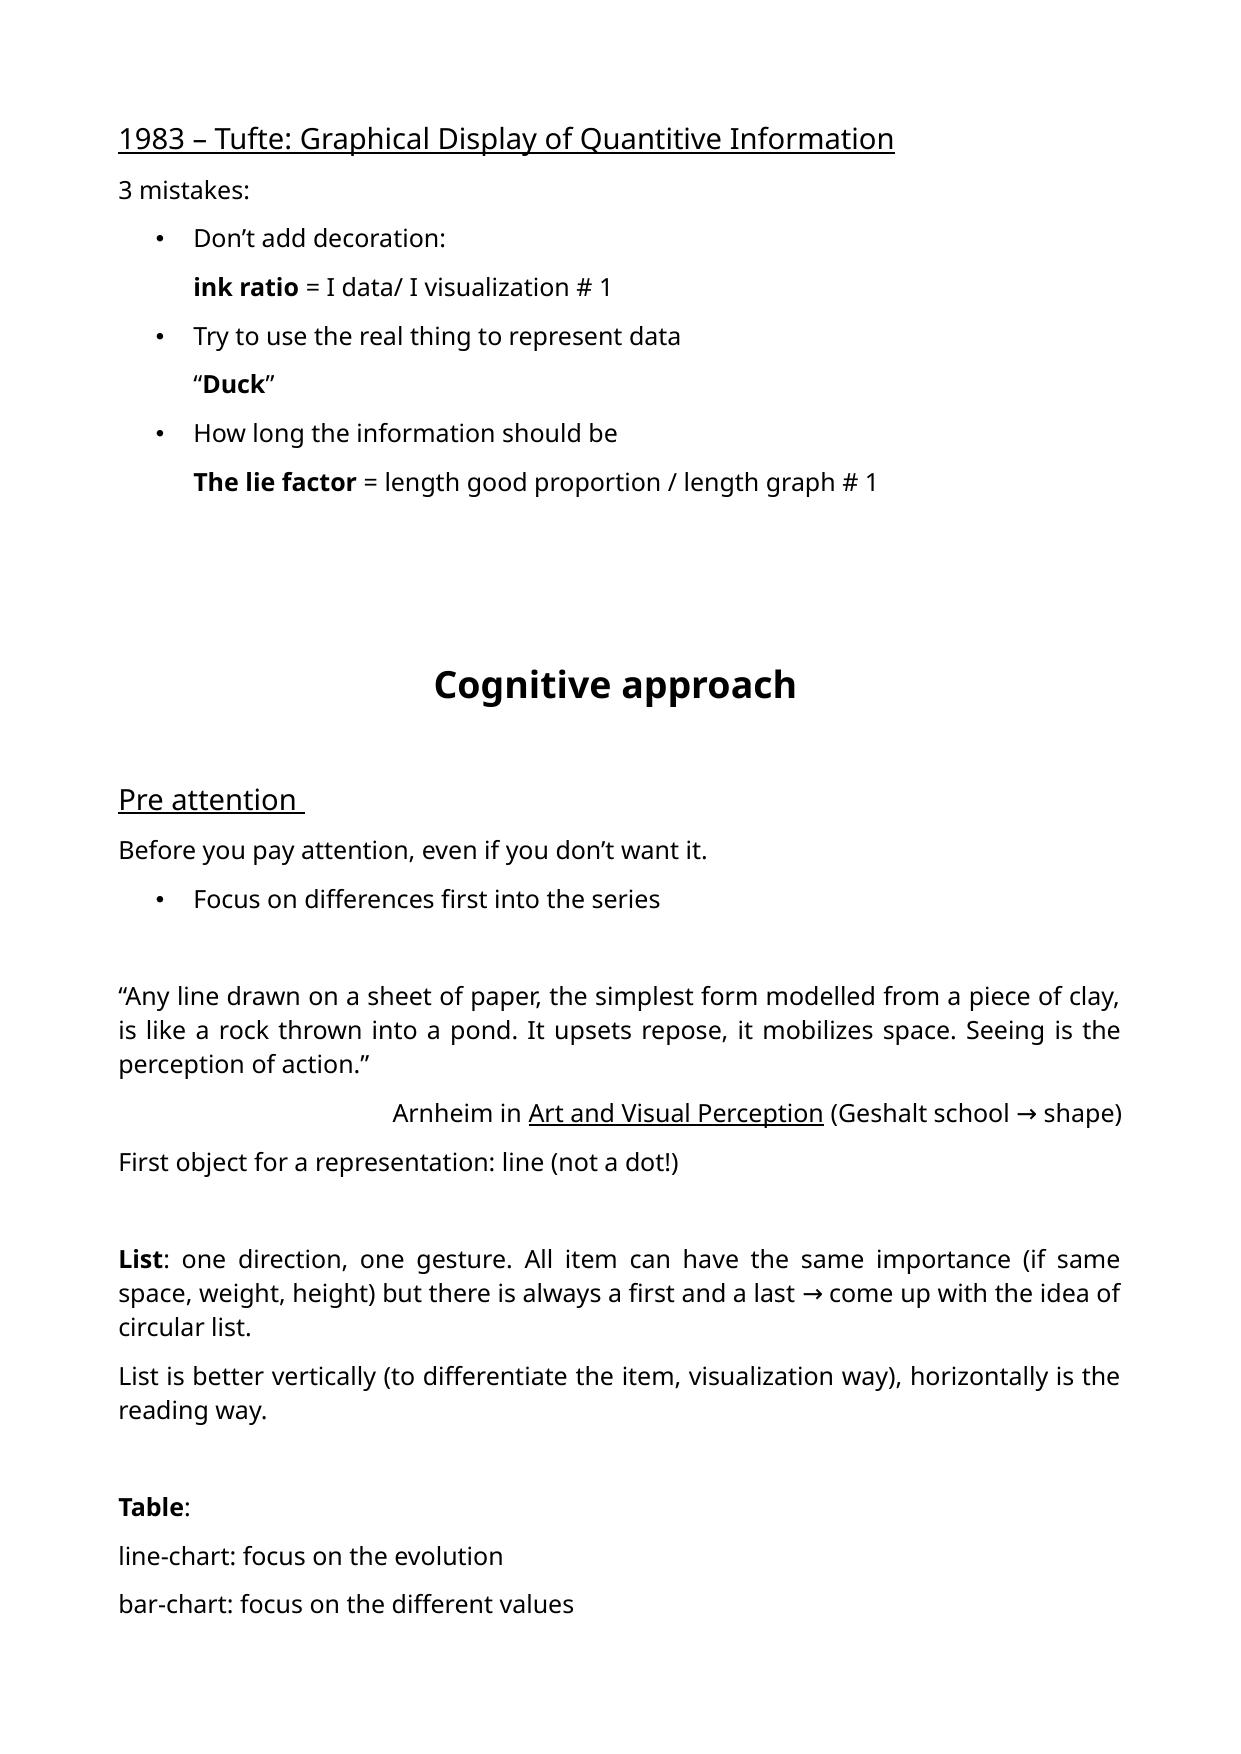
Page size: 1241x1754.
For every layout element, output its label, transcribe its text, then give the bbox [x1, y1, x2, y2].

text First object for a representation: line (not a dot!) [118, 1144, 1122, 1178]
text bar-chart: focus on the different values [118, 1587, 1122, 1621]
text List: one direction, one gesture. All item can have the same importance (if same space, weight, height) but there is always a first and a last → come up with the idea of circular list. [118, 1242, 1122, 1344]
text line-chart: focus on the evolution [118, 1538, 1122, 1572]
list The lie factor = length good proportion / length graph # 1 [156, 464, 1122, 498]
text “Any line drawn on a sheet of paper, the simplest form modelled from a piece of clay, is like a rock thrown into a pond. It upsets repose, it mobilizes space. Seeing is the perception of action.” [118, 979, 1122, 1081]
list ink ratio = I data/ I visualization # 1 [156, 270, 1122, 304]
list “Duck” [156, 367, 1122, 401]
list How long the information should be [156, 416, 1122, 450]
text List is better vertically (to differentiate the item, visualization way), horizontally is the reading way. [118, 1358, 1122, 1427]
text Pre attention [118, 779, 1122, 818]
text Before you pay attention, even if you don’t want it. [118, 833, 1122, 867]
text Arnheim in Art and Visual Perception (Geshalt school → shape) [118, 1096, 1122, 1130]
text 3 mistakes: [118, 172, 1122, 206]
list Focus on differences first into the series [156, 882, 1122, 916]
text 1983 – Tufte: Graphical Display of Quantitive Information [118, 118, 1122, 158]
list Try to use the real thing to represent data [156, 318, 1122, 352]
text Cognitive approach [118, 659, 1122, 710]
text Table: [118, 1490, 1122, 1524]
list Don’t add decoration: [156, 221, 1122, 255]
